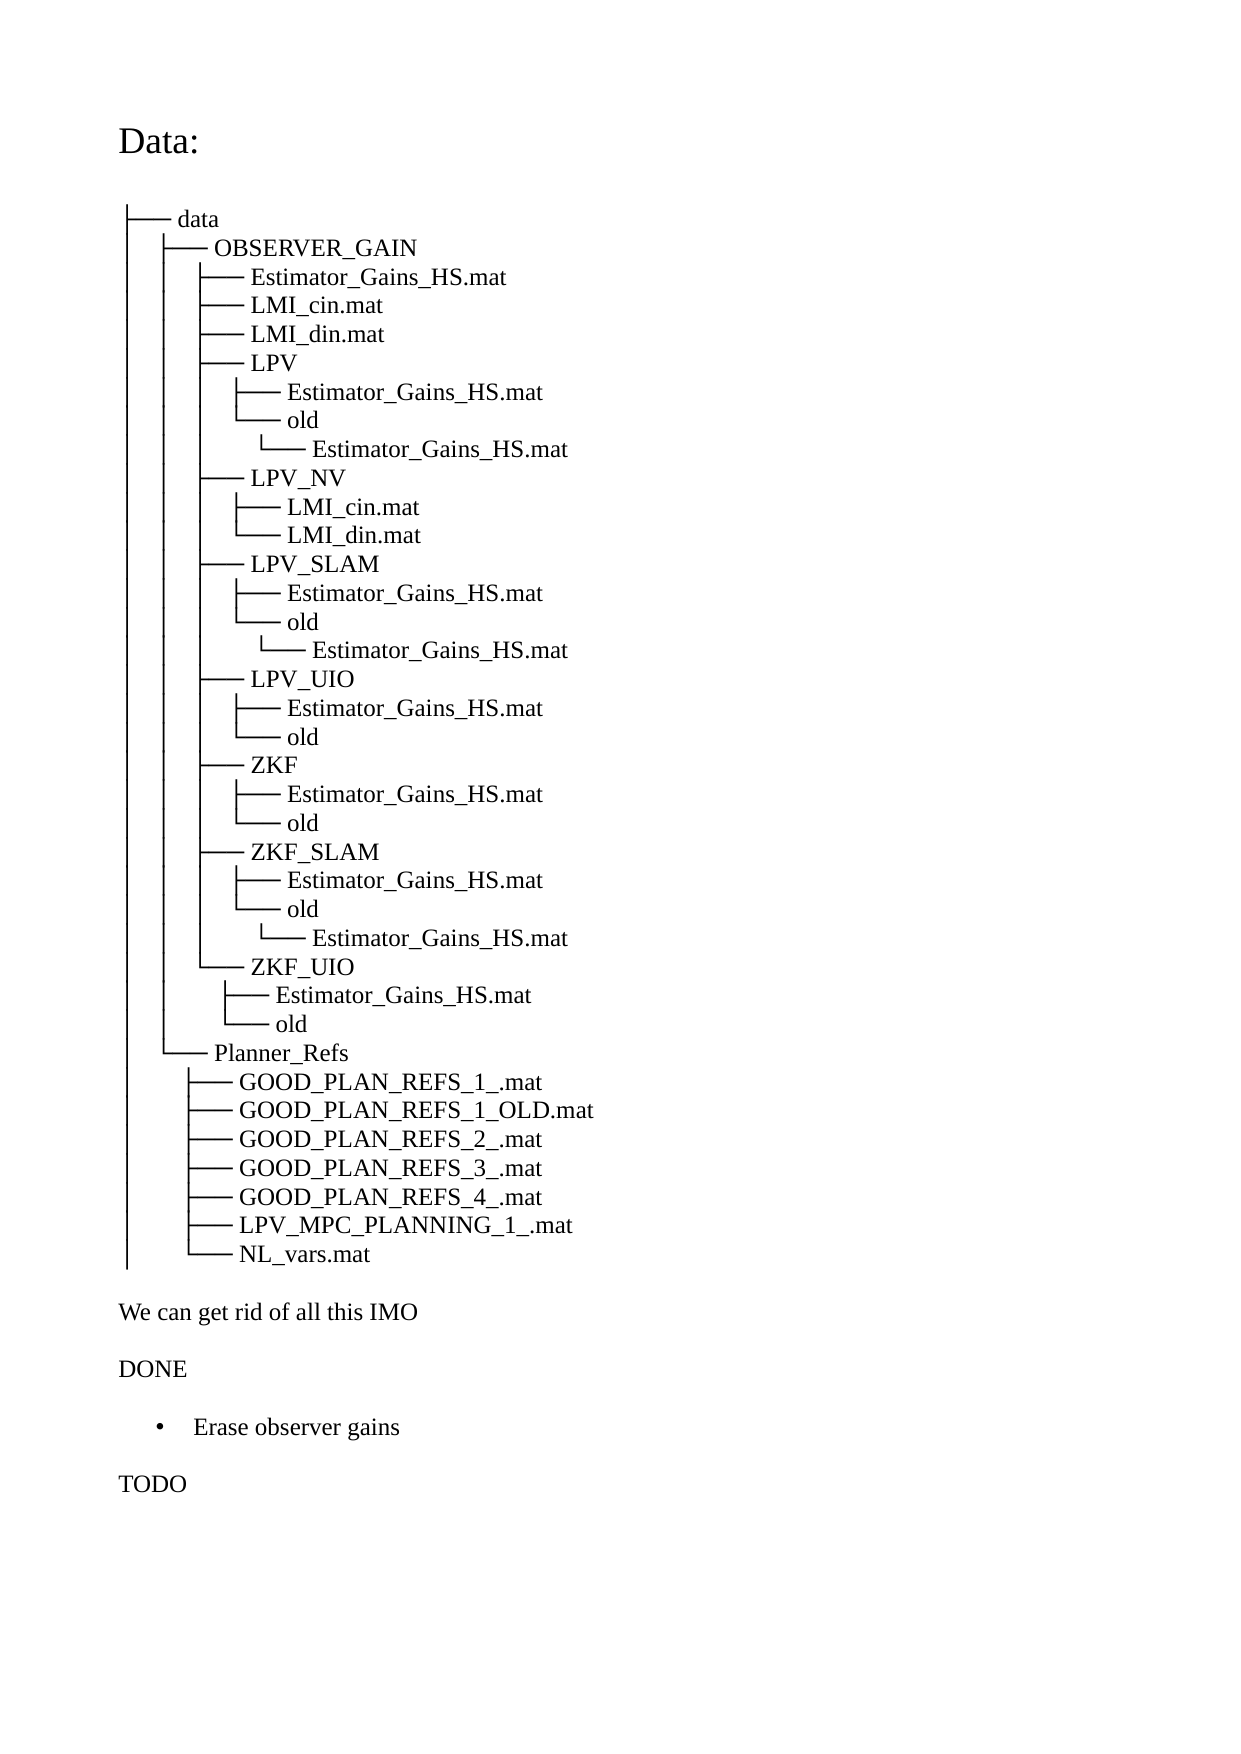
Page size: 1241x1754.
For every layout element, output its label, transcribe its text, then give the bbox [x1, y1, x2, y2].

text │ ├── GOOD_PLAN_REFS_2_.mat [189, 1124, 1122, 1153]
text │ │ ├── LPV_UIO [201, 664, 1122, 693]
text │ ├── OBSERVER_GAIN [128, 233, 162, 262]
text We can get rid of all this IMO [118, 1297, 1122, 1326]
text │ │ ├── ZKF [128, 751, 162, 779]
text │ │ │ └── Estimator_Gains_HS.mat [128, 636, 162, 664]
text │ ├── GOOD_PLAN_REFS_4_.mat [128, 1182, 187, 1211]
text │ │ │ ├── Estimator_Gains_HS.mat [201, 377, 235, 406]
text │ │ │ ├── Estimator_Gains_HS.mat [164, 866, 199, 894]
text │ │ ├── LPV_SLAM [164, 549, 199, 578]
text DONE [118, 1354, 1122, 1383]
text │ │ ├── ZKF [201, 751, 1122, 779]
text │ │ ├── LMI_cin.mat [164, 291, 199, 319]
text │ │ │ └── LMI_din.mat [128, 521, 162, 549]
text ├── data [118, 204, 126, 233]
text │ │ ├── Estimator_Gains_HS.mat [201, 262, 1122, 291]
text │ │ │ └── old [201, 607, 1122, 636]
text │ │ │ ├── Estimator_Gains_HS.mat [237, 779, 1122, 808]
text │ │ │ └── old [128, 808, 162, 837]
text │ │ ├── ZKF_SLAM [201, 837, 1122, 866]
text │ ├── GOOD_PLAN_REFS_3_.mat [189, 1153, 1122, 1182]
text │ │ ├── LPV_NV [201, 463, 1122, 492]
text │ │ │ ├── Estimator_Gains_HS.mat [164, 578, 199, 607]
text │ │ │ └── old [164, 607, 199, 636]
text │ ├── LPV_MPC_PLANNING_1_.mat [128, 1211, 187, 1239]
text │ │ │ ├── LMI_cin.mat [237, 492, 1122, 521]
text │ │ │ └── Estimator_Gains_HS.mat [164, 923, 199, 952]
text │ ├── GOOD_PLAN_REFS_4_.mat [189, 1182, 1122, 1211]
text │ │ │ ├── Estimator_Gains_HS.mat [164, 693, 199, 722]
text Data: [118, 118, 1122, 161]
text │ ├── GOOD_PLAN_REFS_3_.mat [128, 1153, 187, 1182]
text │ │ │ ├── Estimator_Gains_HS.mat [164, 377, 199, 406]
text │ │ ├── LPV_SLAM [201, 549, 1122, 578]
text │ │ │ └── LMI_din.mat [164, 521, 199, 549]
text │ │ ├── LMI_din.mat [164, 319, 199, 348]
text │ │ │ ├── Estimator_Gains_HS.mat [237, 866, 1122, 894]
text │ │ │ └── old [201, 406, 1122, 434]
text │ │ ├── ZKF_SLAM [128, 837, 162, 866]
text │ │ │ ├── Estimator_Gains_HS.mat [128, 779, 162, 808]
text │ │ │ ├── Estimator_Gains_HS.mat [237, 693, 1122, 722]
text │ ├── GOOD_PLAN_REFS_1_OLD.mat [128, 1096, 187, 1124]
text │ │ │ └── Estimator_Gains_HS.mat [164, 636, 199, 664]
text │ ├── GOOD_PLAN_REFS_1_OLD.mat [189, 1096, 1122, 1124]
text │ │ │ └── old [164, 406, 199, 434]
text ├── data [128, 204, 1122, 233]
text │ │ ├── ZKF [164, 751, 199, 779]
text │ │ │ └── old [128, 894, 162, 923]
text │ │ │ ├── Estimator_Gains_HS.mat [237, 578, 1122, 607]
text │ │ ├── Estimator_Gains_HS.mat [164, 262, 199, 291]
text │ │ ├── ZKF [118, 751, 126, 779]
text │ │ │ ├── LMI_cin.mat [164, 492, 199, 521]
text │ ├── OBSERVER_GAIN [164, 233, 1122, 262]
text │ │ ├── LPV_SLAM [128, 549, 162, 578]
text │ │ │ └── old [164, 808, 199, 837]
text │ │ ├── LPV_NV [164, 463, 199, 492]
text │ │ ├── LMI_din.mat [201, 319, 1122, 348]
text │ │ │ └── Estimator_Gains_HS.mat [128, 923, 162, 952]
text │ │ └── ZKF_UIO [128, 952, 162, 981]
text │ │ ├── LPV_NV [128, 463, 162, 492]
text │ ├── GOOD_PLAN_REFS_1_.mat [128, 1067, 187, 1096]
text │ │ ├── LMI_cin.mat [128, 291, 162, 319]
text │ │ │ ├── Estimator_Gains_HS.mat [237, 377, 1122, 406]
text │ │ ├── LPV_UIO [128, 664, 162, 693]
text │ ├── GOOD_PLAN_REFS_1_.mat [189, 1067, 1122, 1096]
text │ │ └── ZKF_UIO [164, 952, 1122, 981]
text │ │ ├── ZKF_SLAM [164, 837, 199, 866]
text │ │ │ ├── Estimator_Gains_HS.mat [201, 693, 235, 722]
text │ │ ├── LPV [164, 348, 199, 377]
text │ │ │ └── Estimator_Gains_HS.mat [128, 434, 162, 463]
text │ │ │ └── old [201, 808, 1122, 837]
text │ │ │ └── LMI_din.mat [201, 521, 1122, 549]
text │ │ │ ├── Estimator_Gains_HS.mat [201, 866, 235, 894]
text │ │ ├── Estimator_Gains_HS.mat [164, 981, 224, 1009]
text │ │ │ ├── Estimator_Gains_HS.mat [128, 377, 162, 406]
text │ │ │ └── Estimator_Gains_HS.mat [201, 923, 1122, 952]
text │ │ ├── LPV [118, 348, 126, 377]
text │ │ ├── LMI_din.mat [128, 319, 162, 348]
text │ │ │ ├── LMI_cin.mat [201, 492, 235, 521]
text │ ├── LPV_MPC_PLANNING_1_.mat [189, 1211, 1122, 1239]
text │ │ │ └── old [128, 722, 162, 751]
text │ │ │ └── Estimator_Gains_HS.mat [164, 434, 199, 463]
text │ │ │ ├── Estimator_Gains_HS.mat [201, 578, 235, 607]
text TODO [118, 1469, 1122, 1498]
text │ │ │ └── old [164, 722, 199, 751]
text │ │ │ ├── LMI_cin.mat [128, 492, 162, 521]
text │ │ │ ├── Estimator_Gains_HS.mat [128, 578, 162, 607]
text │ │ │ ├── Estimator_Gains_HS.mat [128, 693, 162, 722]
text │ │ │ └── old [201, 722, 1122, 751]
text │ ├── GOOD_PLAN_REFS_2_.mat [128, 1124, 187, 1153]
text │ │ │ ├── Estimator_Gains_HS.mat [164, 779, 199, 808]
text │ │ └── old [128, 1009, 162, 1038]
text │ │ │ ├── Estimator_Gains_HS.mat [201, 779, 235, 808]
text │ │ ├── Estimator_Gains_HS.mat [128, 262, 162, 291]
text │ └── Planner_Refs [128, 1038, 1122, 1067]
text │ └── NL_vars.mat [128, 1239, 1122, 1268]
text │ │ └── old [118, 1009, 126, 1038]
text │ │ ├── Estimator_Gains_HS.mat [128, 981, 162, 1009]
text │ │ │ └── old [164, 894, 199, 923]
text │ │ ├── LPV [201, 348, 1122, 377]
text │ │ │ └── old [128, 406, 162, 434]
text │ │ ├── LPV_UIO [164, 664, 199, 693]
text │ │ ├── LPV [128, 348, 162, 377]
text │ │ │ └── Estimator_Gains_HS.mat [201, 636, 1122, 664]
text │ │ └── old [164, 1009, 1122, 1038]
list Erase observer gains [156, 1412, 1122, 1441]
text │ │ │ ├── Estimator_Gains_HS.mat [128, 866, 162, 894]
text │ │ ├── Estimator_Gains_HS.mat [226, 981, 1122, 1009]
text │ │ │ └── old [201, 894, 1122, 923]
text │ │ ├── LMI_cin.mat [201, 291, 1122, 319]
text │ │ │ └── Estimator_Gains_HS.mat [201, 434, 1122, 463]
text │ │ │ └── old [128, 607, 162, 636]
